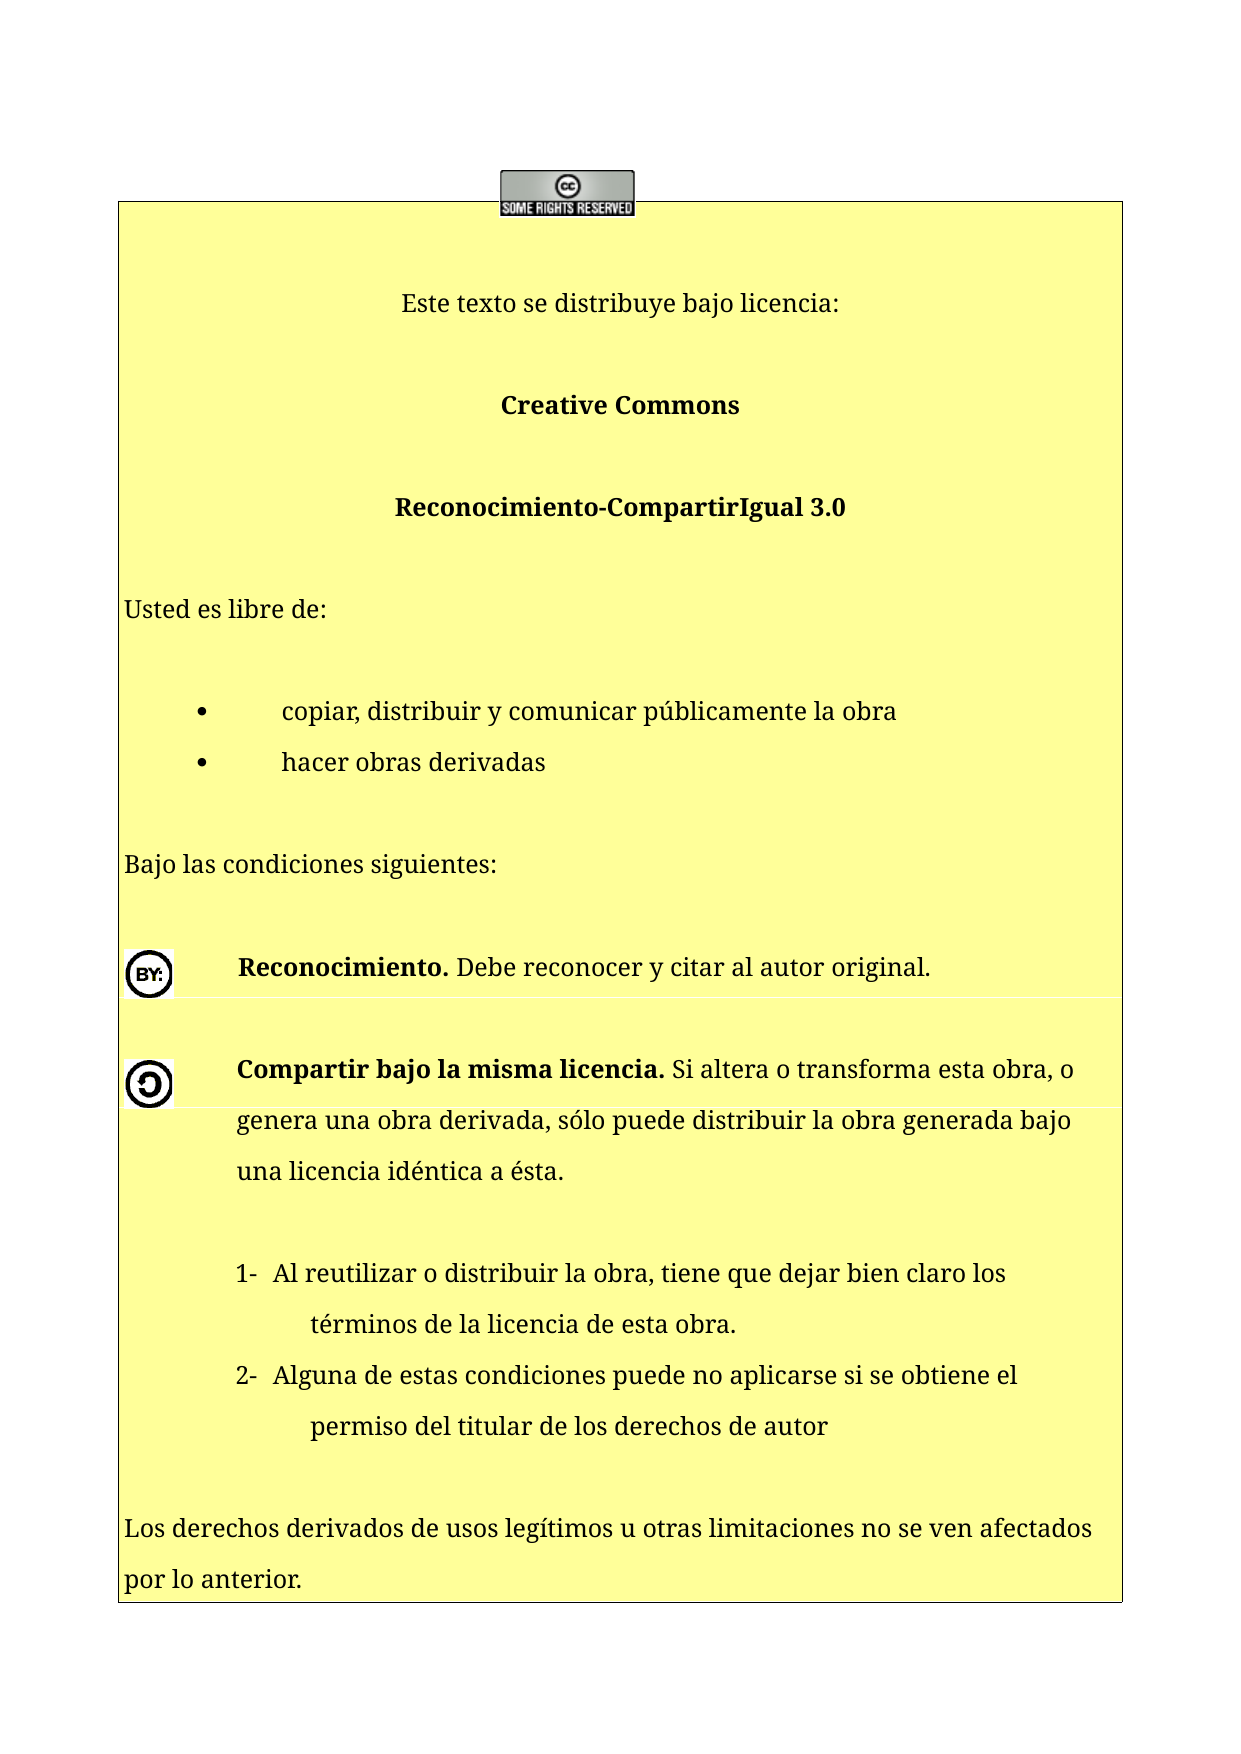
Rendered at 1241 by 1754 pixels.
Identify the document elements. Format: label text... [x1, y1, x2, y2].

picture [500, 170, 635, 216]
picture [125, 1060, 173, 1108]
picture [125, 950, 173, 998]
table_header Este texto se distribuye bajo licencia: Creative Commons Reconocimiento-CompartirIgual 3.0 Usted es libre de: copiar, distribuir y comunicar públicamente la obra hacer obras derivadas Bajo las condiciones siguientes: Reconocimiento. Debe reconocer y citar al autor original. [119, 202, 1122, 997]
table_header genera una obra derivada, sólo puede distribuir la obra generada bajo una licencia idéntica a ésta. Al reutilizar o distribuir la obra, tiene que dejar bien claro los términos de la licencia de esta obra. Alguna de estas condiciones puede no aplicarse si se obtiene el permiso del titular de los derechos de autor Los derechos derivados de usos legítimos u otras limitaciones no se ven afectados por lo anterior. [119, 1108, 1122, 1601]
table_header Compartir bajo la misma licencia. Si altera o transforma esta obra, o [119, 998, 1122, 1107]
